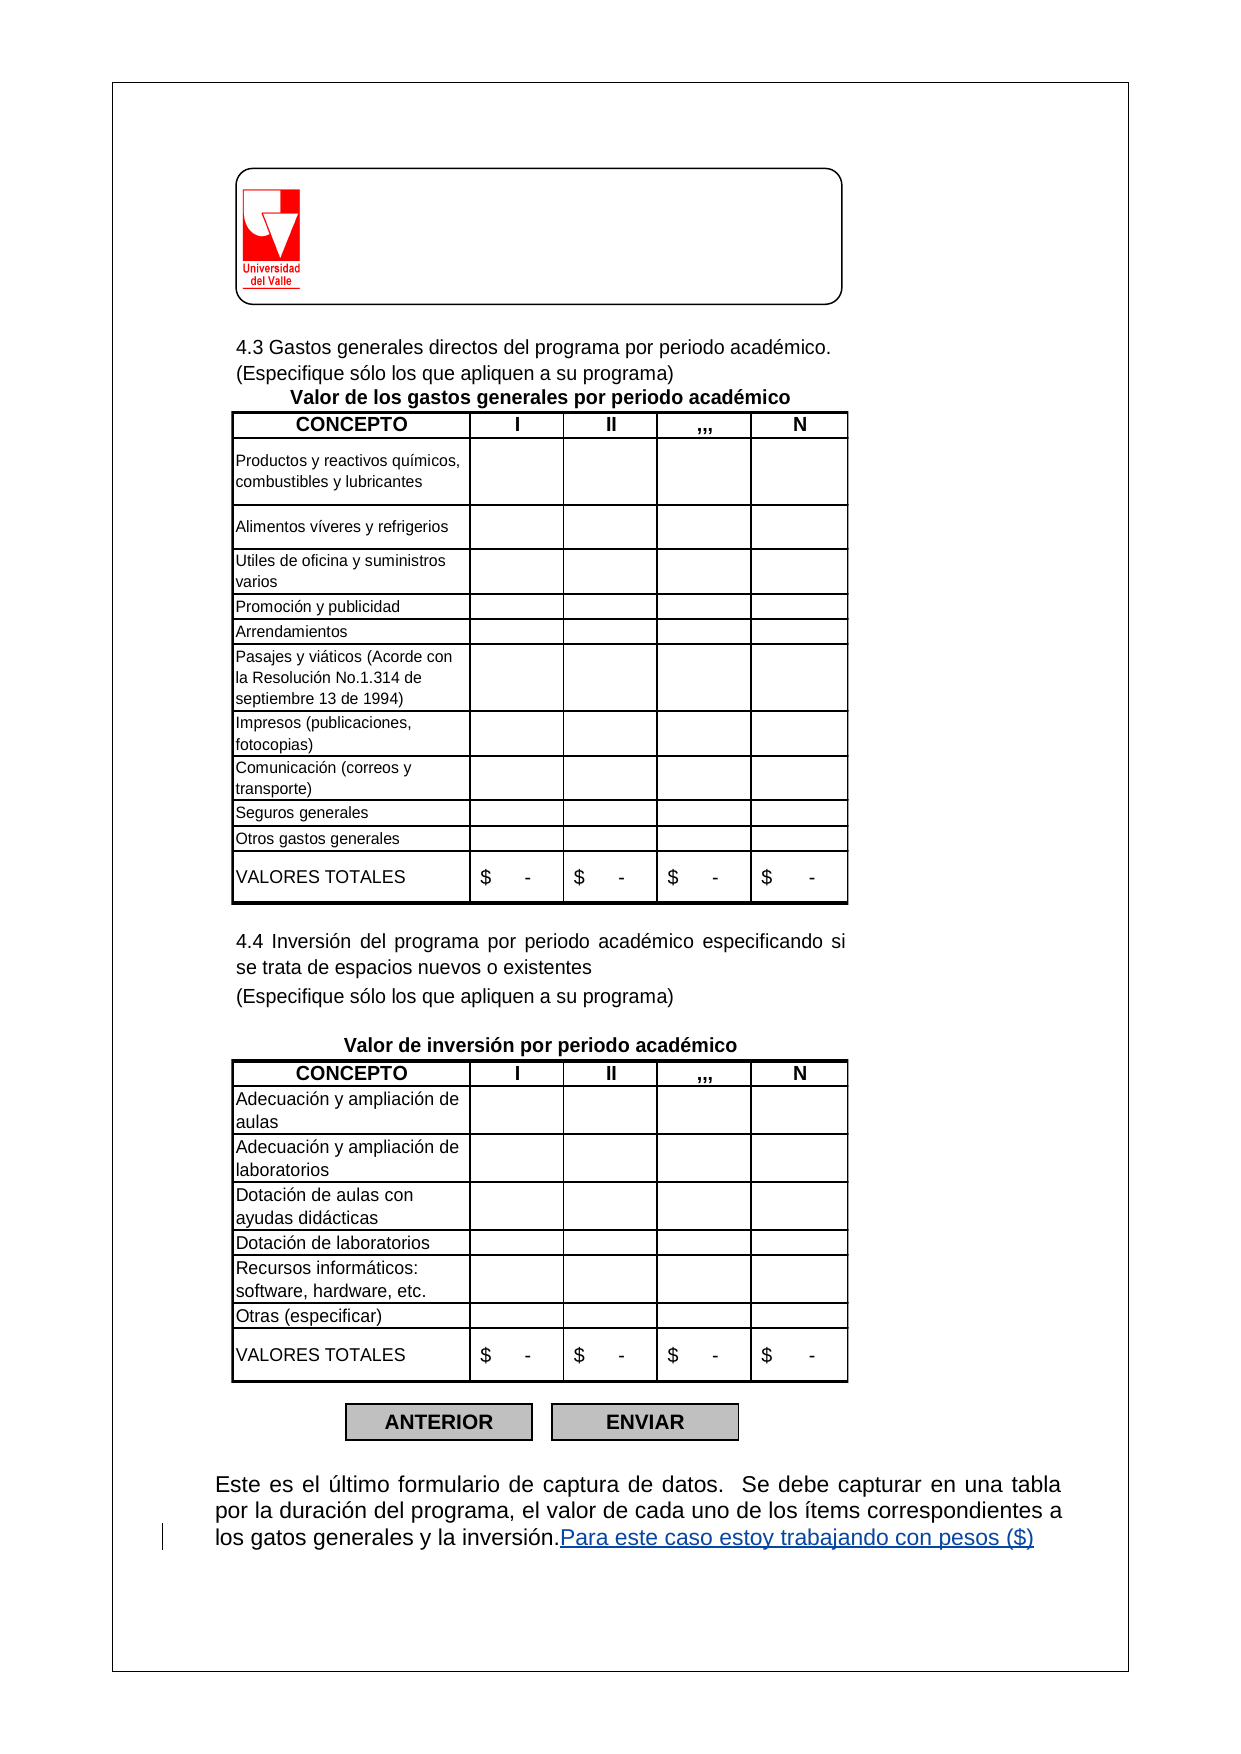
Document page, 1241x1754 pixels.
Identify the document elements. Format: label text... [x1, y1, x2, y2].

text Este es el último formulario de captura de datos. Se debe capturar en una tabla por la duración del programa, el valor de cada uno de los ítems correspondientes a los gatos generales y la inversión.Para este caso estoy trabajando con pesos ($) [215, 1471, 1063, 1550]
